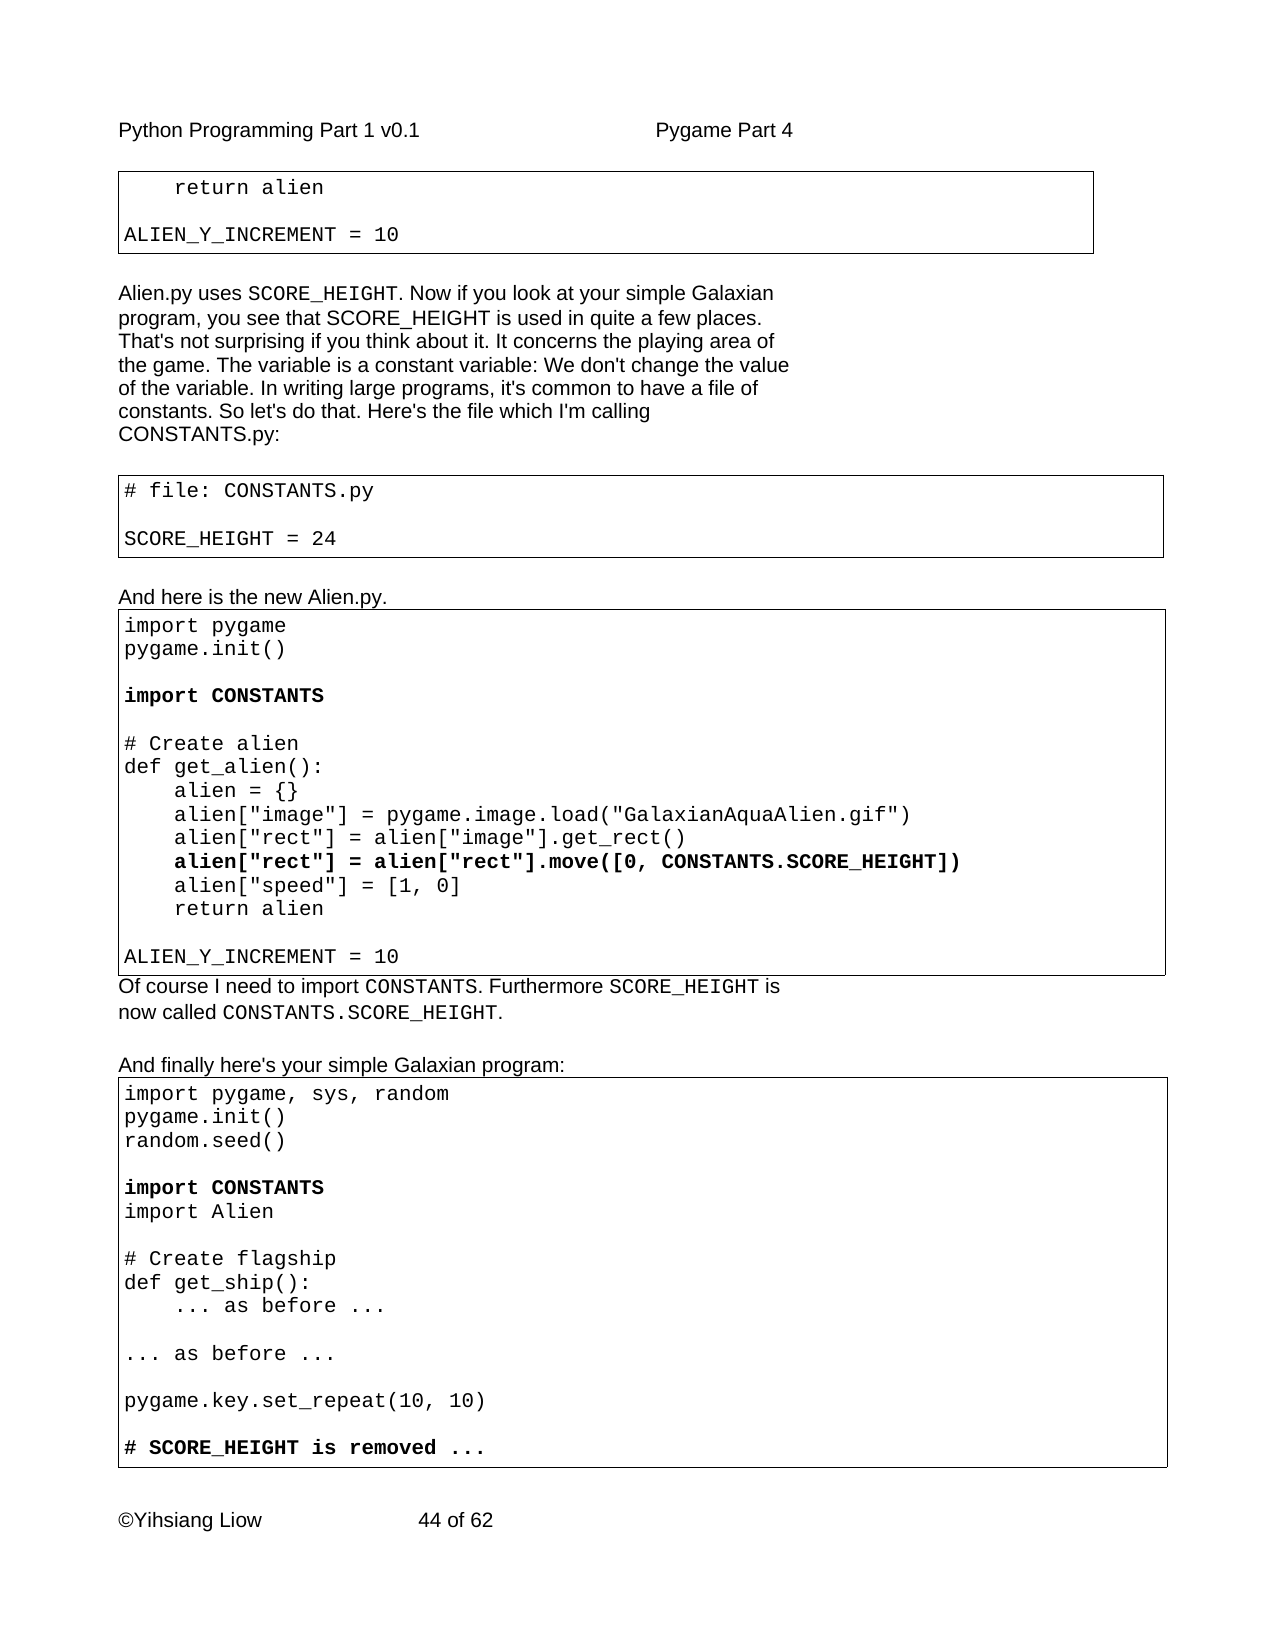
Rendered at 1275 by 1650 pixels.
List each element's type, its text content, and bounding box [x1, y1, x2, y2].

table_header return alien ALIEN_Y_INCREMENT = 10 [119, 172, 1093, 253]
text Alien.py uses SCORE_HEIGHT. Now if you look at your simple Galaxian program, you see that SCORE_HEIGHT is used in quite a few places. That's not surprising if you think about it. It concerns the playing area of the game. The variable is a constant variable: We don't change the value of the variable. In writing large programs, it's common to have a file of constants. So let's do that. Here's the file which I'm calling CONSTANTS.py: [118, 282, 793, 446]
table_header import pygame pygame.init() import CONSTANTS # Create alien def get_alien(): alien = {} alien["image"] = pygame.image.load("GalaxianAquaAlien.gif") alien["rect"] = alien["image"].get_rect() alien["rect"] = alien["rect"].move([0, CONSTANTS.SCORE_HEIGHT]) alien["speed"] = [1, 0] return alien ALIEN_Y_INCREMENT = 10 [119, 610, 1165, 975]
text And here is the new Alien.py. [118, 586, 793, 609]
table_header # file: CONSTANTS.py SCORE_HEIGHT = 24 [119, 476, 1163, 557]
text And finally here's your simple Galaxian program: [118, 1054, 793, 1077]
table_header import pygame, sys, random pygame.init() random.seed() import CONSTANTS import Alien # Create flagship def get_ship(): ... as before ... ... as before ... pygame.key.set_repeat(10, 10) # SCORE_HEIGHT is removed ... [119, 1078, 1167, 1467]
text Of course I need to import CONSTANTS. Furthermore SCORE_HEIGHT is now called CONSTANTS.SCORE_HEIGHT. [118, 976, 793, 1025]
